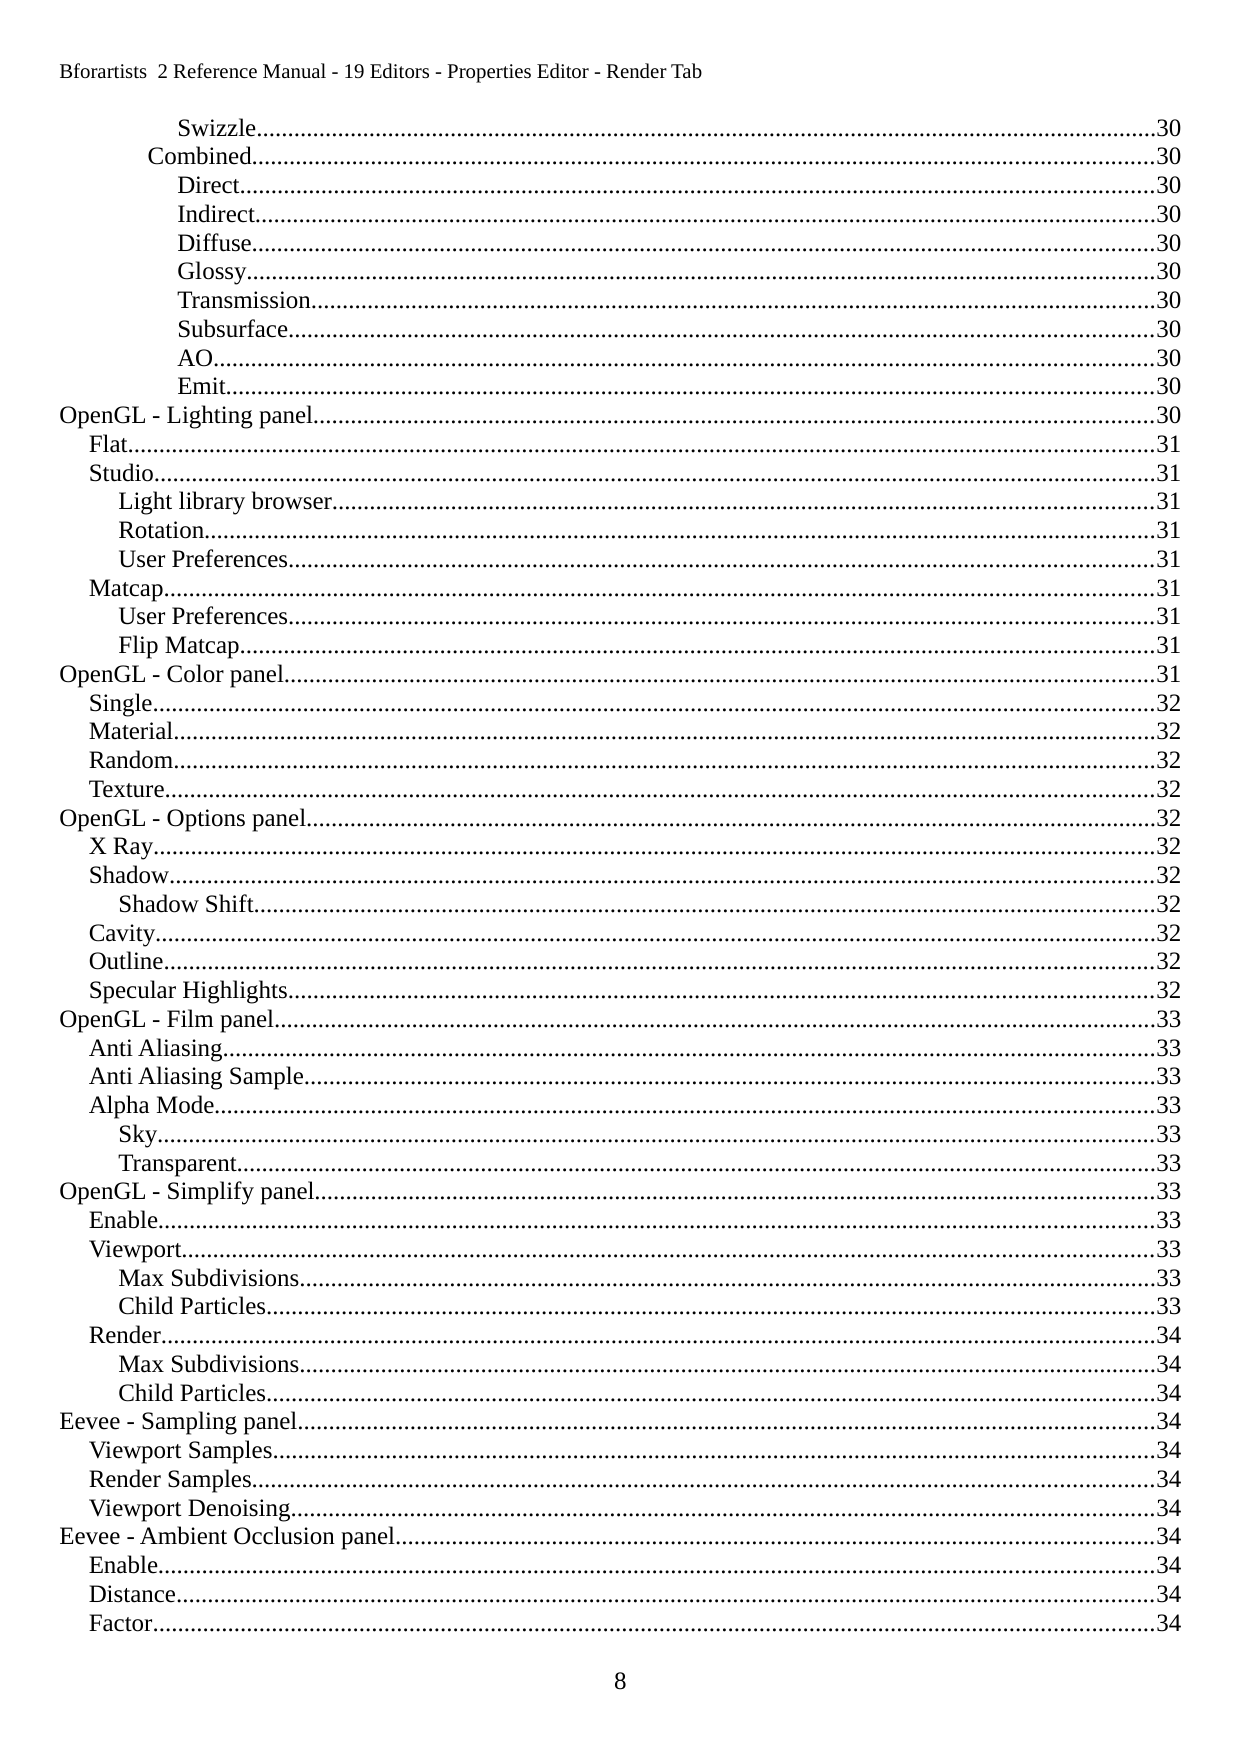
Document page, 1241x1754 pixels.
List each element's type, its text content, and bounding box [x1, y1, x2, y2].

text Combined 30 [147, 141, 1181, 170]
text Studio 31 [88, 458, 1181, 486]
text Child Particles 34 [118, 1378, 1181, 1406]
text Swizzle 30 [177, 113, 1181, 141]
text OpenGL - Lighting panel 30 [59, 400, 1181, 429]
text User Preferences 31 [118, 601, 1181, 630]
text Viewport Denoising 34 [88, 1493, 1181, 1521]
text Emit 30 [177, 371, 1181, 400]
text Eevee - Ambient Occlusion panel 34 [59, 1521, 1181, 1550]
text Render Samples 34 [88, 1464, 1181, 1493]
text Sky 33 [118, 1119, 1181, 1148]
text X Ray 32 [88, 831, 1181, 860]
text Diffuse 30 [177, 228, 1181, 256]
text OpenGL - Color panel 31 [59, 659, 1181, 688]
text Anti Aliasing 33 [88, 1033, 1181, 1061]
text Max Subdivisions 33 [118, 1263, 1181, 1291]
text AO 30 [177, 343, 1181, 371]
text Shadow 32 [88, 860, 1181, 889]
text Transmission 30 [177, 285, 1181, 314]
text Indirect 30 [177, 199, 1181, 228]
text Glossy 30 [177, 256, 1181, 285]
text Rotation 31 [118, 515, 1181, 544]
text Child Particles 33 [118, 1291, 1181, 1320]
text OpenGL - Options panel 32 [59, 803, 1181, 831]
text Enable 34 [88, 1550, 1181, 1579]
text Direct 30 [177, 170, 1181, 199]
text OpenGL - Film panel 33 [59, 1004, 1181, 1033]
text Viewport Samples 34 [88, 1435, 1181, 1464]
text Random 32 [88, 745, 1181, 774]
text Material 32 [88, 716, 1181, 745]
text Enable 33 [88, 1205, 1181, 1234]
text Alpha Mode 33 [88, 1090, 1181, 1119]
text Distance 34 [88, 1579, 1181, 1608]
text Light library browser 31 [118, 486, 1181, 515]
text Outline 32 [88, 946, 1181, 975]
text Texture 32 [88, 774, 1181, 803]
text Cavity 32 [88, 918, 1181, 946]
text Eevee - Sampling panel 34 [59, 1406, 1181, 1435]
text Specular Highlights 32 [88, 975, 1181, 1004]
text Viewport 33 [88, 1234, 1181, 1263]
text Single 32 [88, 688, 1181, 716]
text Shadow Shift 32 [118, 889, 1181, 918]
text Anti Aliasing Sample 33 [88, 1061, 1181, 1090]
text Render 34 [88, 1320, 1181, 1349]
text OpenGL - Simplify panel 33 [59, 1176, 1181, 1205]
text Max Subdivisions 34 [118, 1349, 1181, 1378]
text User Preferences 31 [118, 544, 1181, 573]
text Flat 31 [88, 429, 1181, 458]
text Factor 34 [88, 1608, 1181, 1636]
text Subsurface 30 [177, 314, 1181, 343]
text Flip Matcap 31 [118, 630, 1181, 659]
text Matcap 31 [88, 573, 1181, 601]
text Transparent 33 [118, 1148, 1181, 1176]
